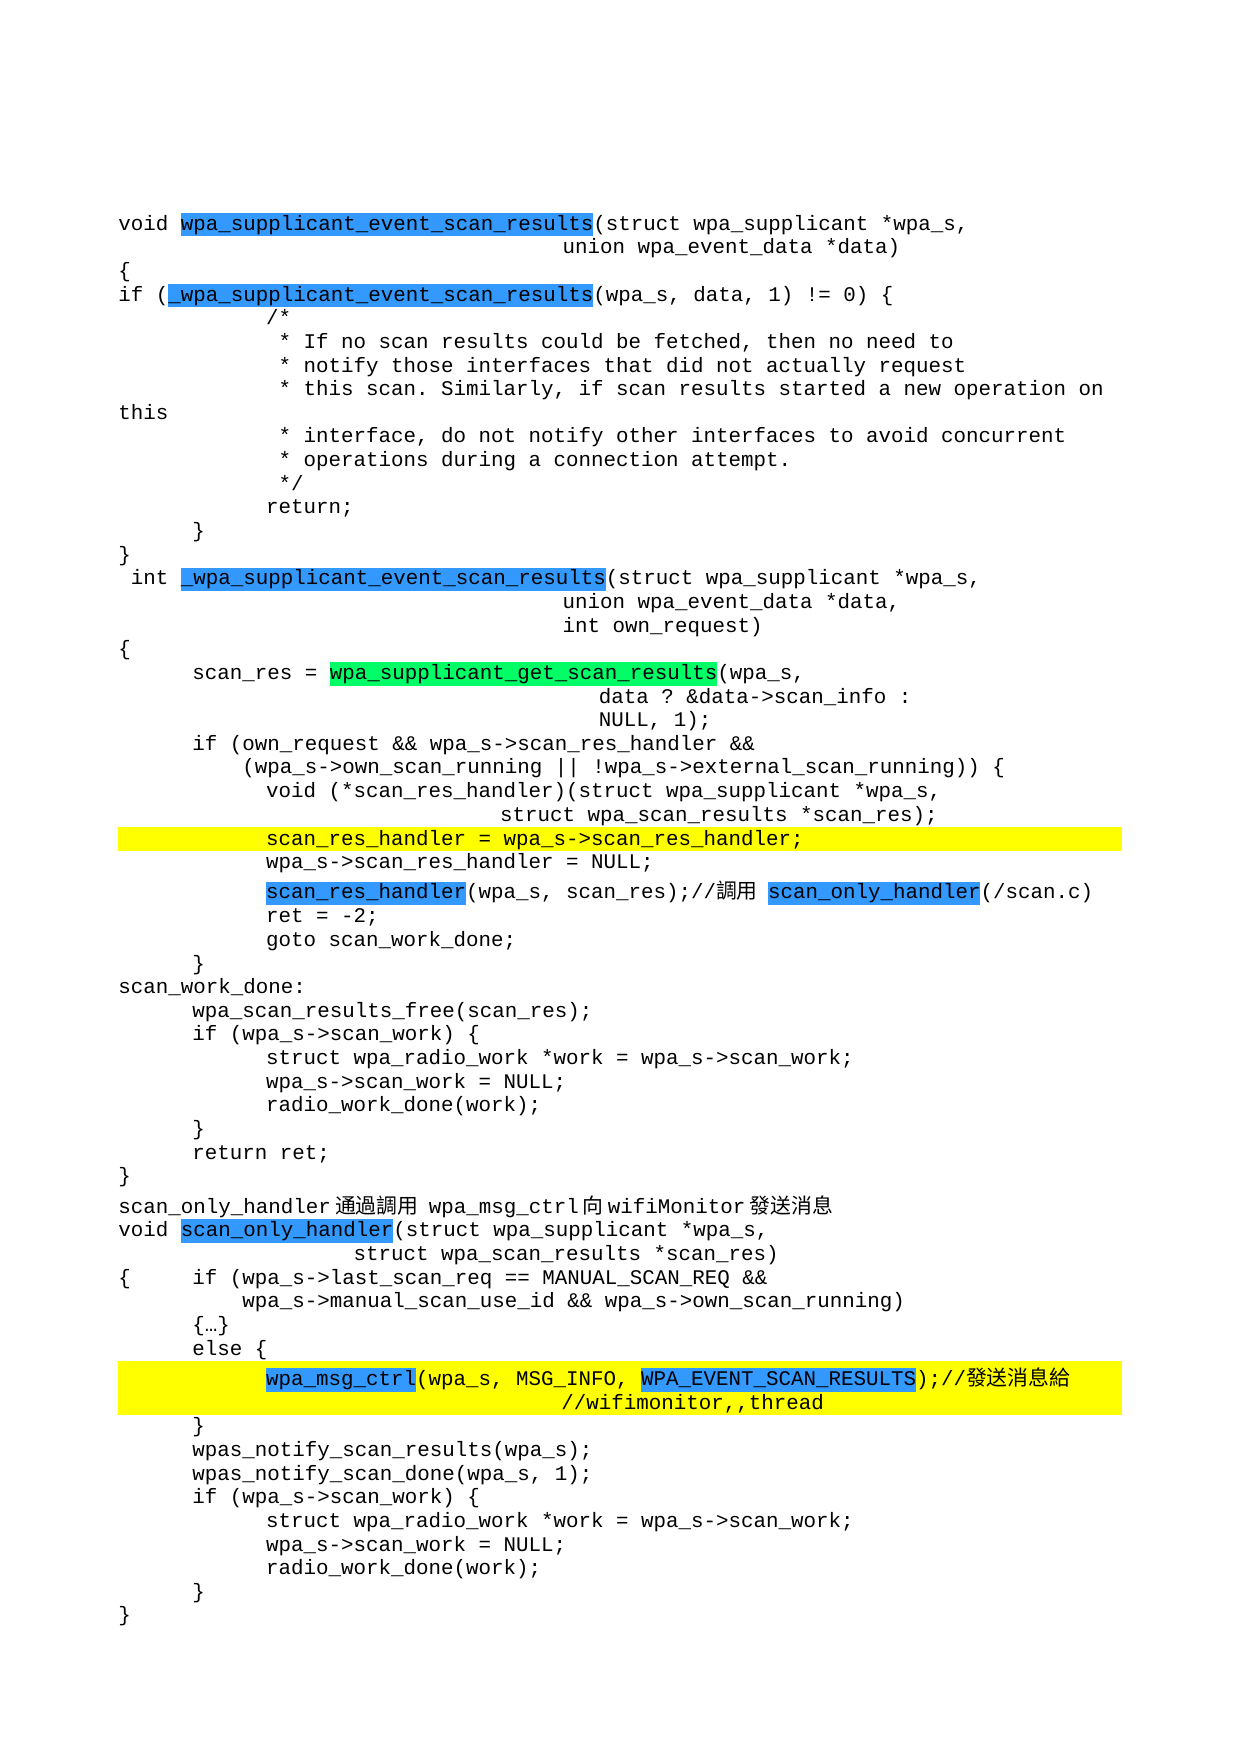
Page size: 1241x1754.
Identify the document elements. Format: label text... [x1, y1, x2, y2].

text radio_work_done(work); [118, 1094, 1122, 1118]
text scan_res = wpa_supplicant_get_scan_results(wpa_s, [118, 662, 1122, 686]
text wpa_s->manual_scan_use_id && wpa_s->own_scan_running) [118, 1290, 1122, 1314]
text scan_work_done: [118, 976, 1122, 1000]
text union wpa_event_data *data, [118, 591, 1122, 615]
text struct wpa_scan_results *scan_res); [118, 804, 1122, 827]
text scan_res_handler(wpa_s, scan_res);//調用 scan_only_handler(/scan.c) [118, 875, 1122, 905]
text return; [118, 496, 1122, 520]
text } [118, 544, 1122, 567]
text if (wpa_s->scan_work) { [118, 1486, 1122, 1510]
text * If no scan results could be fetched, then no need to [118, 331, 1122, 354]
text } [118, 520, 1122, 544]
text return ret; [118, 1142, 1122, 1165]
text NULL, 1); [118, 709, 1122, 733]
text else { [118, 1338, 1122, 1361]
text wpas_notify_scan_done(wpa_s, 1); [118, 1463, 1122, 1486]
text int _wpa_supplicant_event_scan_results(struct wpa_supplicant *wpa_s, [118, 567, 1122, 591]
text struct wpa_radio_work *work = wpa_s->scan_work; [118, 1047, 1122, 1071]
text */ [118, 473, 1122, 496]
text } [118, 952, 1122, 976]
text wpa_s->scan_work = NULL; [118, 1071, 1122, 1094]
text } [118, 1581, 1122, 1604]
text void wpa_supplicant_event_scan_results(struct wpa_supplicant *wpa_s, [118, 213, 1122, 236]
text wpa_msg_ctrl(wpa_s, MSG_INFO, WPA_EVENT_SCAN_RESULTS);//發送消息給 //wifimonitor,,thread [118, 1361, 1122, 1415]
text union wpa_event_data *data) [118, 236, 1122, 260]
text (wpa_s->own_scan_running || !wpa_s->external_scan_running)) { [118, 757, 1122, 780]
text * operations during a connection attempt. [118, 449, 1122, 473]
text * this scan. Similarly, if scan results started a new operation on this [118, 378, 1122, 426]
text ret = -2; [118, 905, 1122, 929]
text scan_res_handler = wpa_s->scan_res_handler; [118, 827, 1122, 851]
text goto scan_work_done; [118, 929, 1122, 952]
text void scan_only_handler(struct wpa_supplicant *wpa_s, [118, 1219, 1122, 1243]
text { [118, 638, 1122, 662]
text wpa_s->scan_work = NULL; [118, 1533, 1122, 1557]
text if (own_request && wpa_s->scan_res_handler && [118, 733, 1122, 757]
text radio_work_done(work); [118, 1557, 1122, 1581]
text scan_only_handler通過調用 wpa_msg_ctrl向wifiMonitor發送消息 [118, 1189, 1122, 1219]
text } [118, 1415, 1122, 1439]
text * notify those interfaces that did not actually request [118, 354, 1122, 378]
text void (*scan_res_handler)(struct wpa_supplicant *wpa_s, [118, 780, 1122, 804]
text { [118, 260, 1122, 284]
text * interface, do not notify other interfaces to avoid concurrent [118, 426, 1122, 449]
text { if (wpa_s->last_scan_req == MANUAL_SCAN_REQ && [118, 1267, 1122, 1290]
text if (_wpa_supplicant_event_scan_results(wpa_s, data, 1) != 0) { [118, 284, 1122, 307]
text } [118, 1118, 1122, 1142]
text } [118, 1604, 1122, 1628]
text wpa_s->scan_res_handler = NULL; [118, 851, 1122, 875]
text {…} [118, 1314, 1122, 1338]
text int own_request) [118, 615, 1122, 638]
text struct wpa_radio_work *work = wpa_s->scan_work; [118, 1510, 1122, 1533]
text wpa_scan_results_free(scan_res); [118, 1000, 1122, 1023]
text /* [118, 307, 1122, 331]
text } [118, 1165, 1122, 1189]
text struct wpa_scan_results *scan_res) [118, 1243, 1122, 1267]
text wpas_notify_scan_results(wpa_s); [118, 1439, 1122, 1463]
text data ? &data->scan_info : [118, 686, 1122, 709]
text if (wpa_s->scan_work) { [118, 1023, 1122, 1047]
